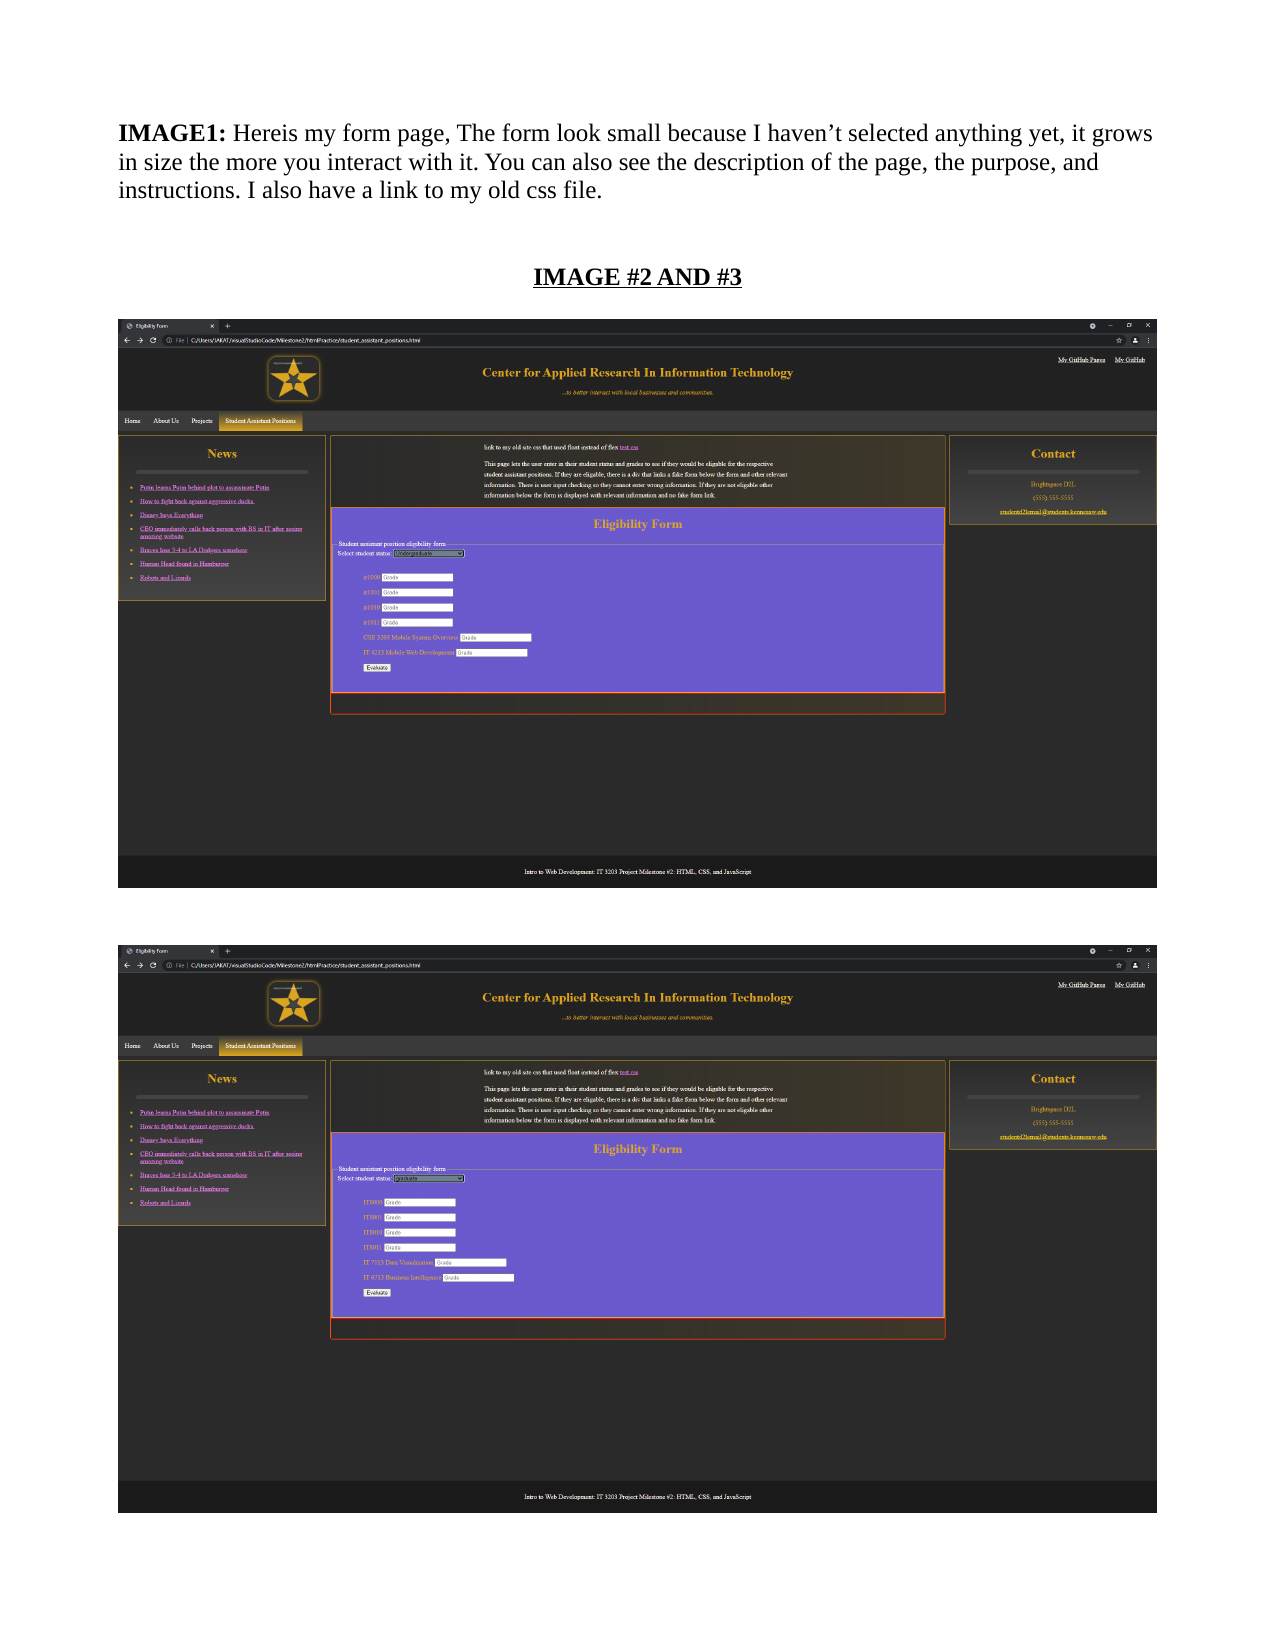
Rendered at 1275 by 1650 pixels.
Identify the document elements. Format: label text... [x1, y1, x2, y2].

picture [118, 319, 1157, 888]
text IMAGE #2 AND #3 [118, 262, 1157, 291]
picture [118, 945, 1157, 1513]
text IMAGE1: Hereis my form page, The form look small because I haven’t selected anything yet, it grows in size the more you interact with it. You can also see the description of the page, the purpose, and instructions. I also have a link to my old css file. [118, 118, 1157, 204]
